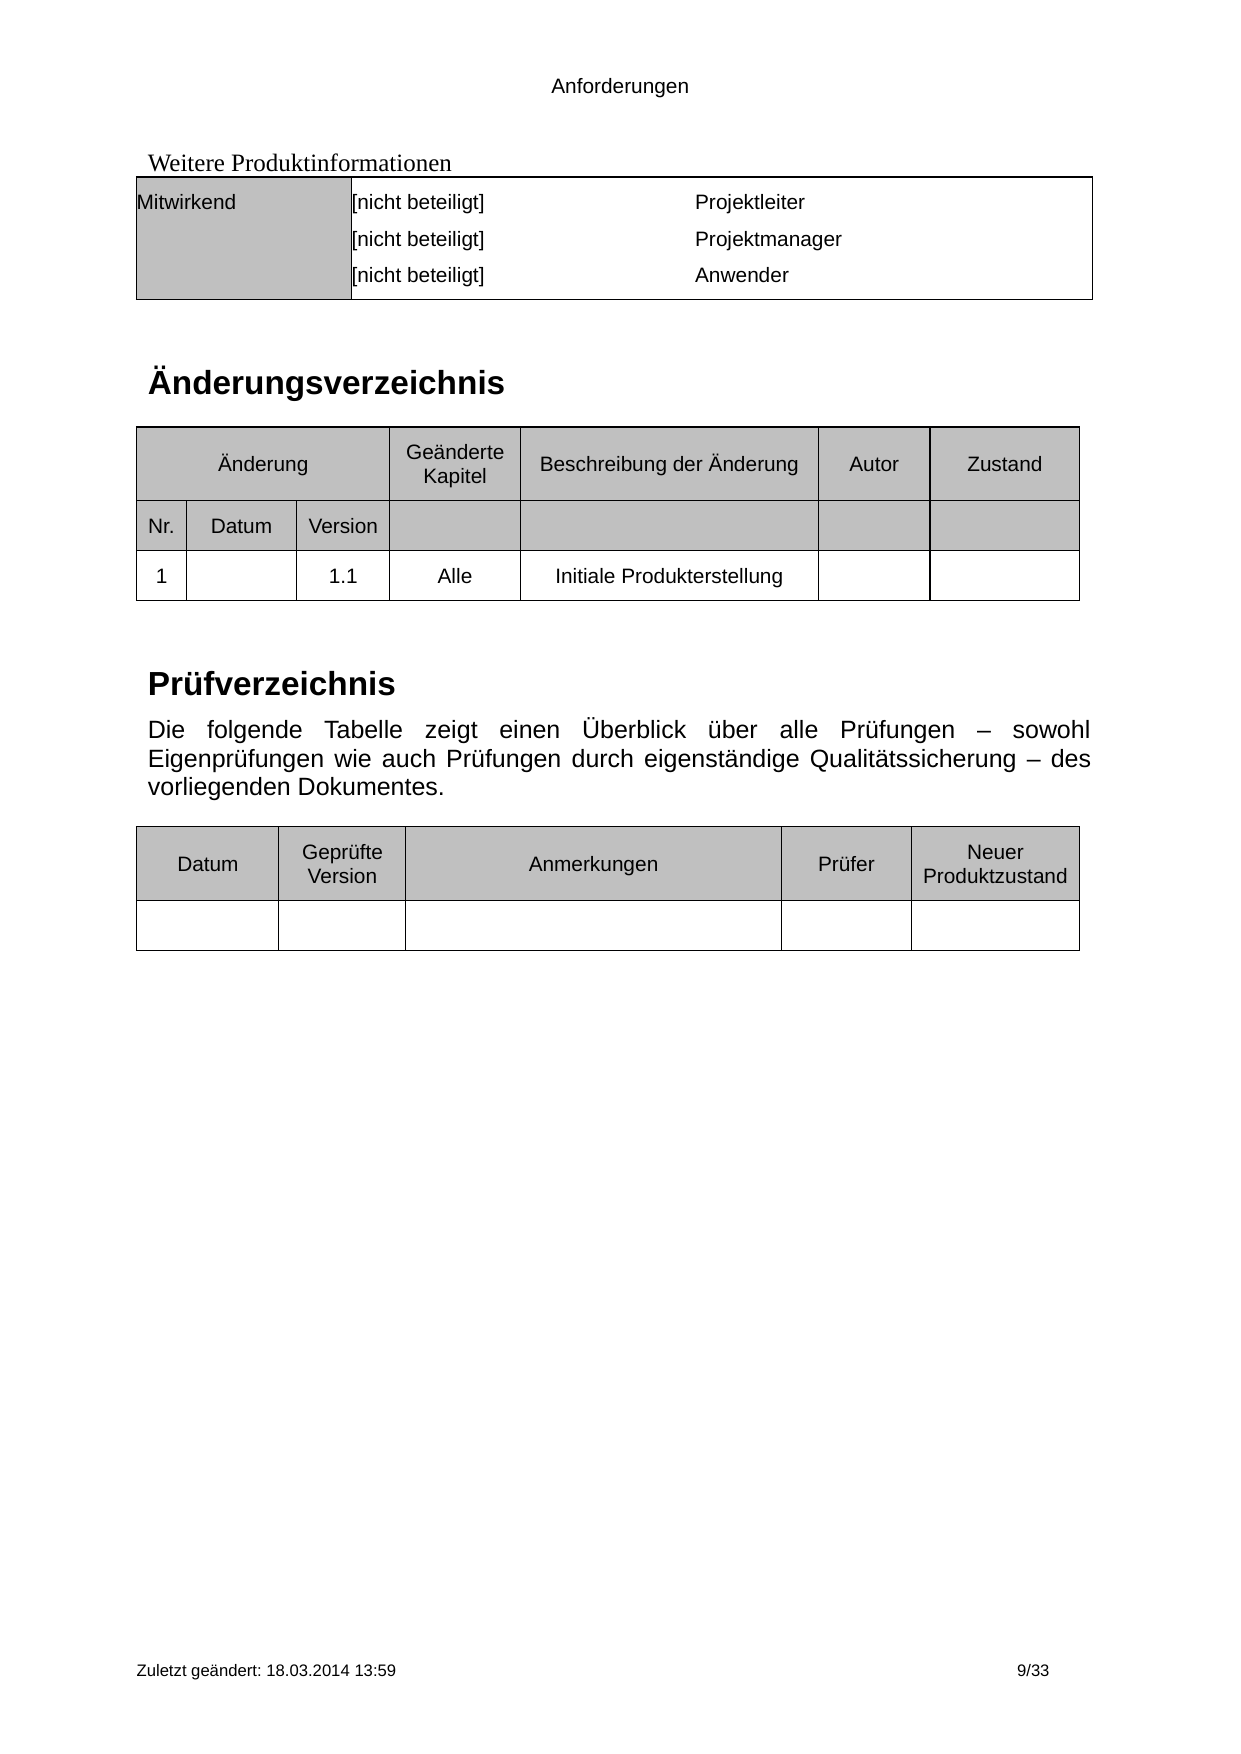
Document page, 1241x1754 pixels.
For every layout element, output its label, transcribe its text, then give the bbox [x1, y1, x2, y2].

table_header Datum [137, 827, 278, 900]
text Die folgende Tabelle zeigt einen Überblick über alle Prüfungen – sowohl Eigenprüfungen wie auch Prüfungen durch eigenständige Qualitätssicherung – des vorliegenden Dokumentes. [148, 715, 1092, 801]
table_cell [931, 501, 1079, 550]
table_header Zustand [931, 428, 1079, 500]
table_cell 1.1 [297, 551, 389, 600]
table_header Geänderte Kapitel [390, 428, 520, 500]
table_cell [819, 501, 929, 550]
table_cell [187, 551, 296, 600]
table_cell [137, 901, 278, 950]
table_cell Version [297, 501, 389, 550]
table_header Mitwirkend [137, 178, 351, 299]
table_cell [521, 501, 818, 550]
table_cell Initiale Produkterstellung [521, 551, 818, 600]
table_cell [279, 901, 405, 950]
table_cell 1 [137, 551, 186, 600]
table_header Autor [819, 428, 929, 500]
table_cell [912, 901, 1079, 950]
table_header Neuer Produktzustand [912, 827, 1079, 900]
text Weitere Produktinformationen [148, 148, 1092, 176]
table_cell [782, 901, 911, 950]
table_cell [931, 551, 1079, 600]
table_cell Datum [187, 501, 296, 550]
table_cell Nr. [137, 501, 186, 550]
table_cell [390, 501, 520, 550]
table_header Anmerkungen [406, 827, 781, 900]
table_cell [819, 551, 929, 600]
table_header [nicht beteiligt] Projektleiter [nicht beteiligt] Projektmanager [nicht beteiligt] Anwender [352, 178, 1092, 299]
table_cell Alle [390, 551, 520, 600]
table_header Änderung [137, 428, 389, 500]
text Änderungsverzeichnis [148, 363, 1092, 401]
table_cell [406, 901, 781, 950]
table_header Beschreibung der Änderung [521, 428, 818, 500]
text Prüfverzeichnis [148, 664, 1092, 702]
table_header Prüfer [782, 827, 911, 900]
table_header Geprüfte Version [279, 827, 405, 900]
